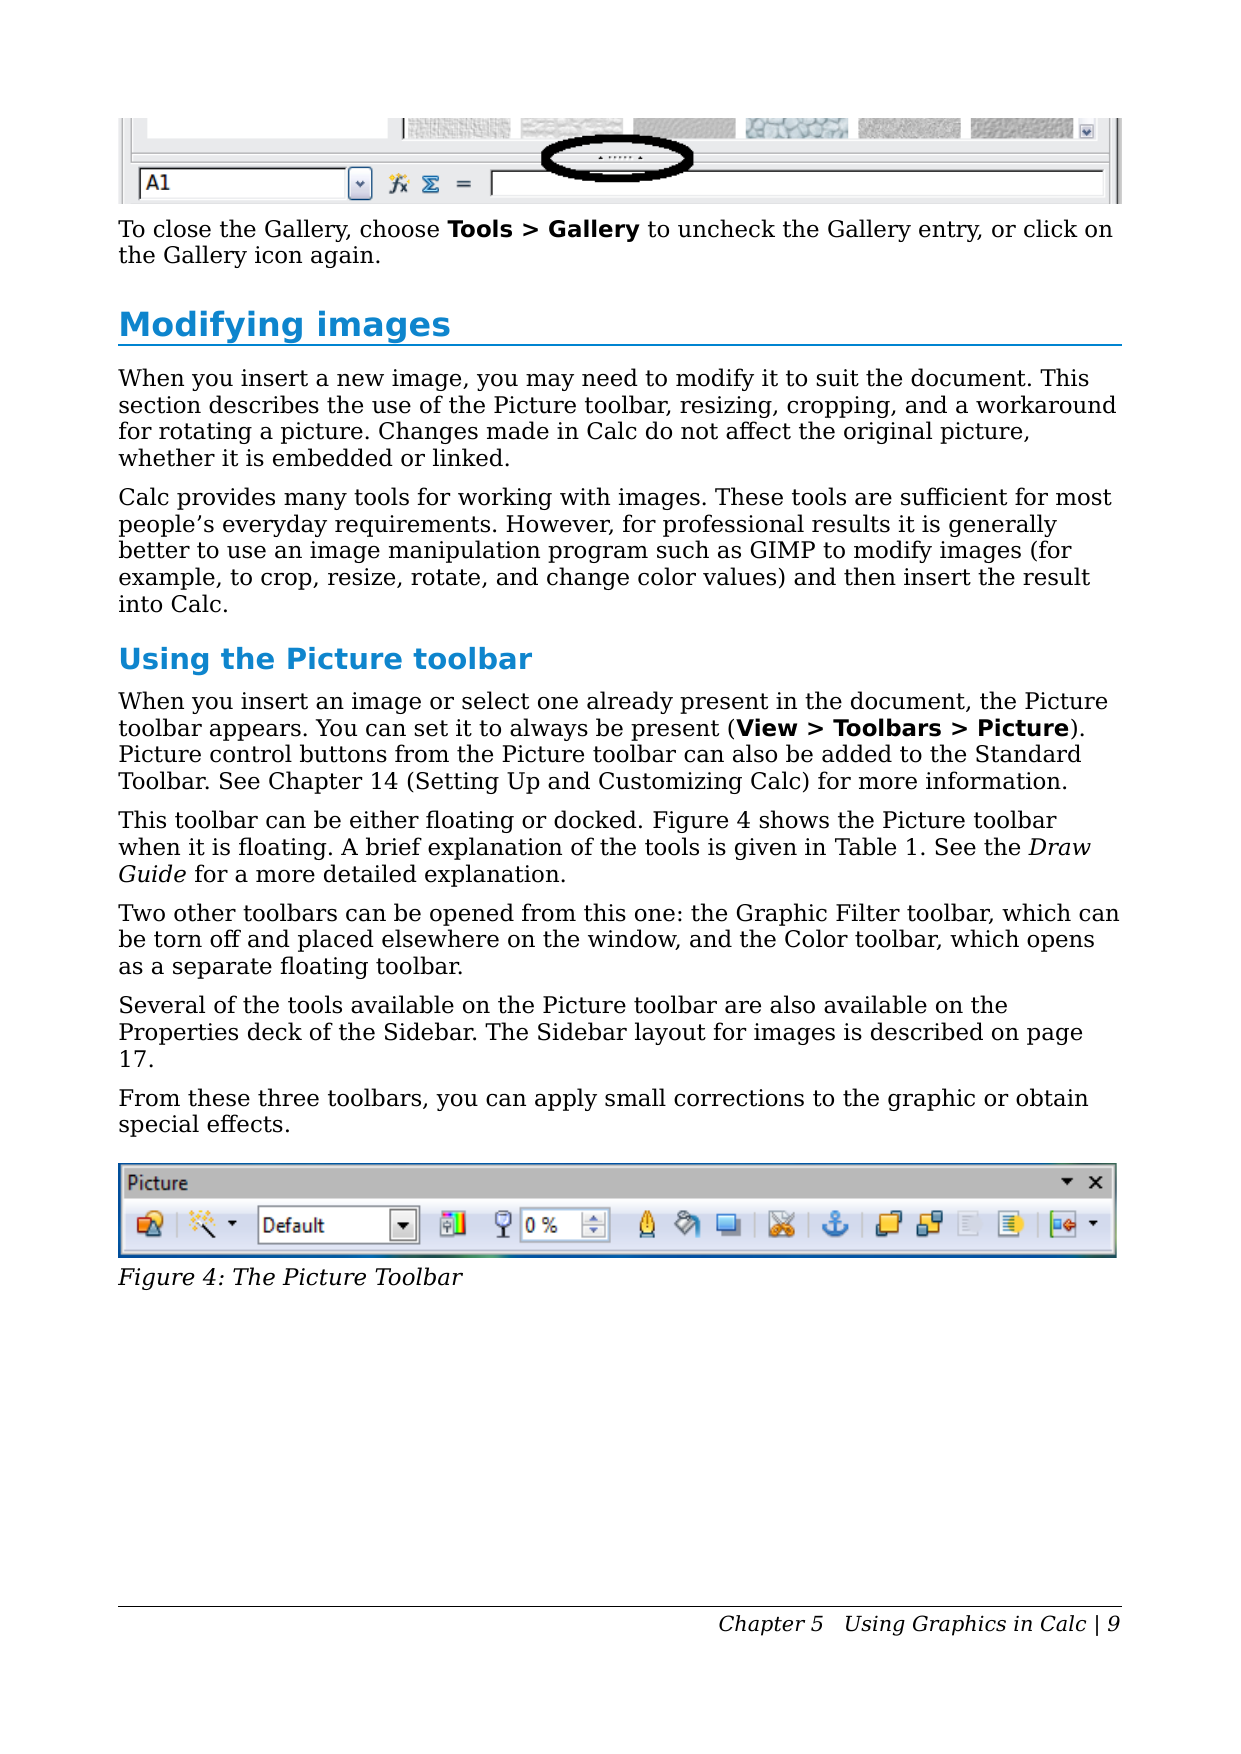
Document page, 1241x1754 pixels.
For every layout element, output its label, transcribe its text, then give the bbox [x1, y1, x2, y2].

picture [118, 1163, 1117, 1258]
text This toolbar can be either floating or docked. Figure 4 shows the Picture toolbar when it is floating. A brief explanation of the tools is given in Table 1. See the Draw Guide for a more detailed explanation. [118, 807, 1122, 887]
subtitle Modifying images [118, 305, 1122, 344]
subtitle Using the Picture toolbar [118, 642, 1122, 676]
text When you insert an image or select one already present in the document, the Picture toolbar appears. You can set it to always be present (View > Toolbars > Picture). Picture control buttons from the Picture toolbar can also be added to the Standard Toolbar. See Chapter 14 (Setting Up and Customizing Calc) for more information. [118, 688, 1122, 795]
text From these three toolbars, you can apply small corrections to the graphic or obtain special effects. [118, 1085, 1122, 1138]
text When you insert a new image, you may need to modify it to suit the document. This section describes the use of the Picture toolbar, resizing, cropping, and a workaround for rotating a picture. Changes made in Calc do not affect the original picture, whether it is embedded or linked. [118, 365, 1122, 472]
text Several of the tools available on the Picture toolbar are also available on the Properties deck of the Sidebar. The Sidebar layout for images is described on page 17. [118, 992, 1122, 1072]
text Calc provides many tools for working with images. These tools are sufficient for most people’s everyday requirements. However, for professional results it is generally better to use an image manipulation program such as GIMP to modify images (for example, to crop, resize, rotate, and change color values) and then insert the result into Calc. [118, 484, 1122, 618]
text To close the Gallery, choose Tools > Gallery to uncheck the Gallery entry, or click on the Gallery icon again. [118, 216, 1122, 269]
picture [118, 118, 1122, 204]
text Figure 4: The Picture Toolbar [118, 1264, 1122, 1290]
text Two other toolbars can be opened from this one: the Graphic Filter toolbar, which can be torn off and placed elsewhere on the window, and the Color toolbar, which opens as a separate floating toolbar. [118, 900, 1122, 980]
